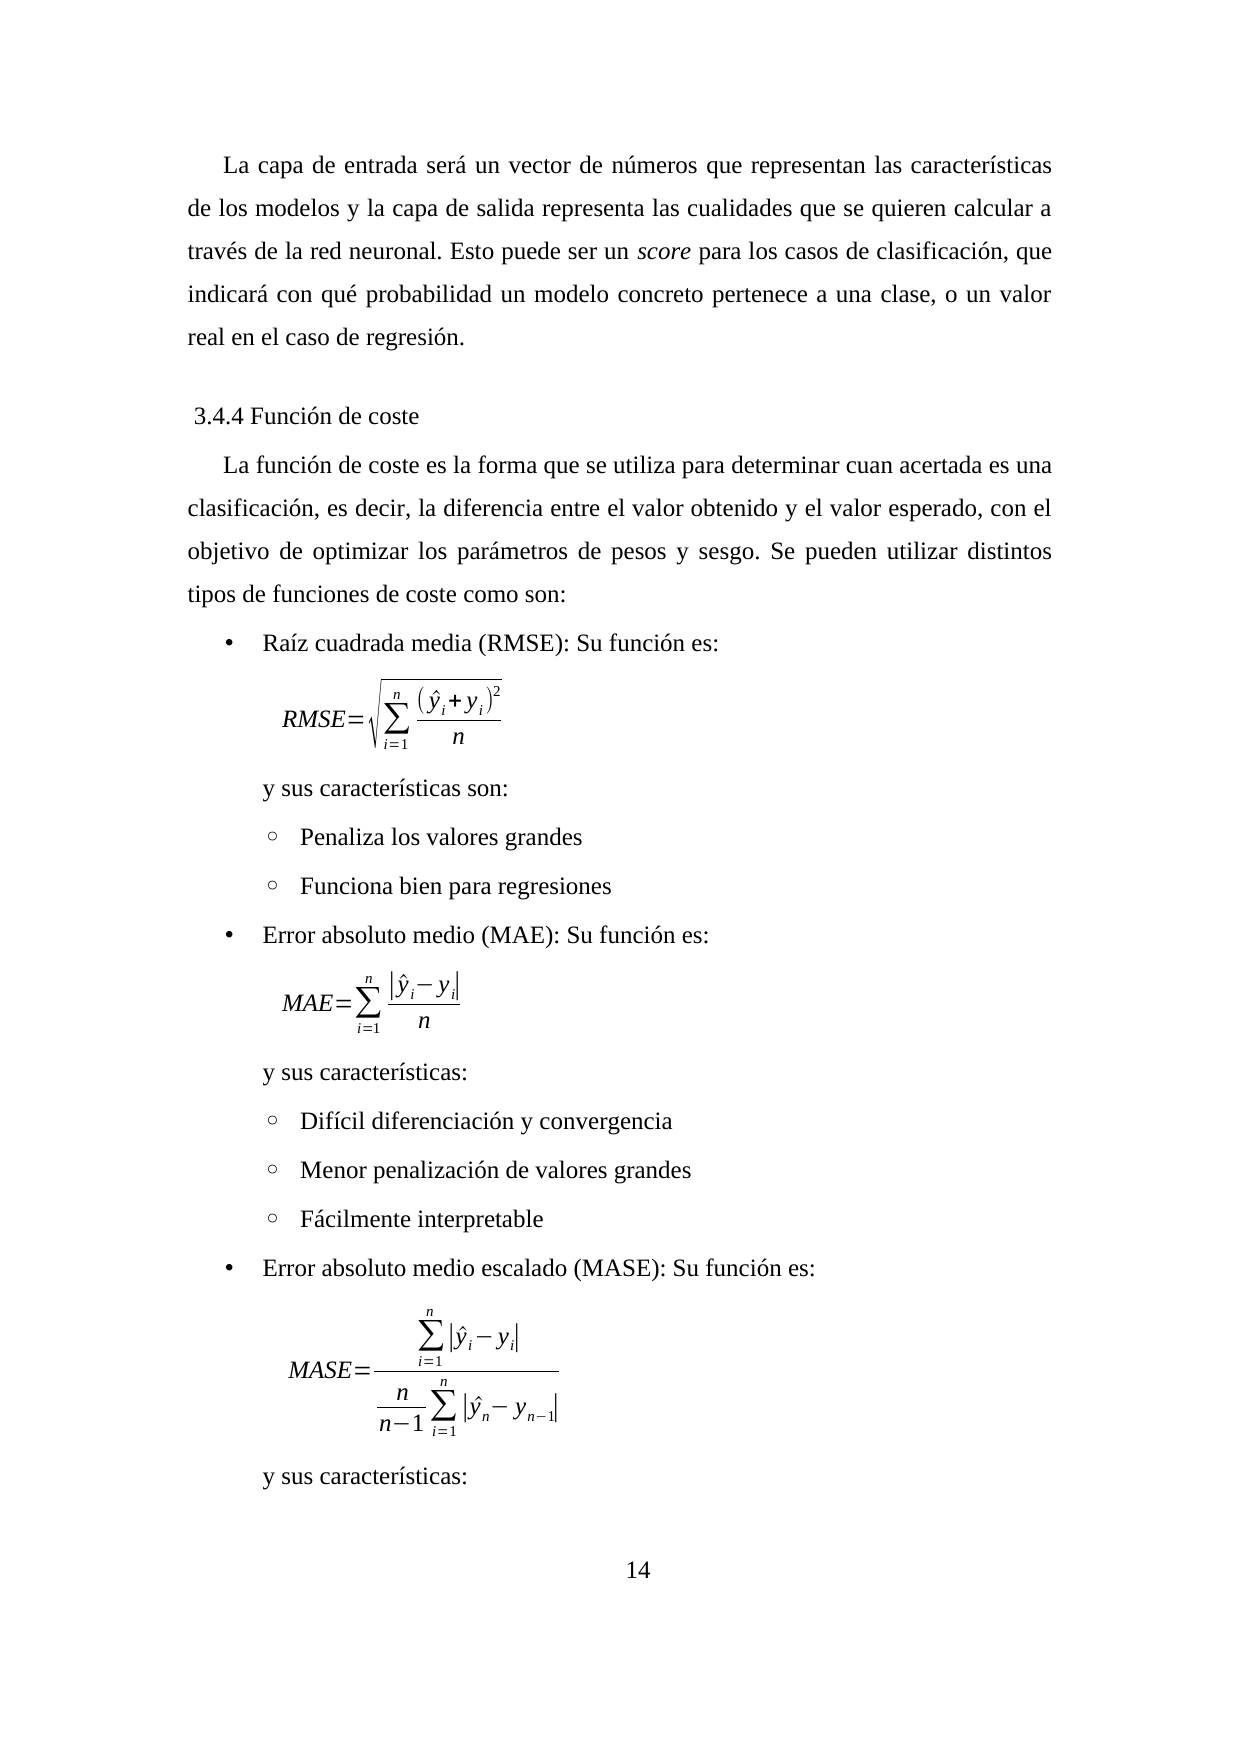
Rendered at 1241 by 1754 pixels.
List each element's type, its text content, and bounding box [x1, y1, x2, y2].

list Penaliza los valores grandes [262, 822, 1053, 851]
list Difícil diferenciación y convergencia [262, 1106, 1053, 1135]
text La función de coste es la forma que se utiliza para determinar cuan acertada es una clasificación, es decir, la diferencia entre el valor obtenido y el valor esperado, con el objetivo de optimizar los parámetros de pesos y sesgo. Se pueden utilizar distintos tipos de funciones de coste como son: [187, 450, 1053, 608]
list y sus características: [225, 1461, 1053, 1490]
list Fácilmente interpretable [262, 1204, 1053, 1233]
list y sus características son: [225, 773, 1053, 802]
subtitle Función de coste [187, 401, 1053, 430]
list Funciona bien para regresiones [262, 871, 1053, 900]
list Error absoluto medio escalado (MASE): Su función es: [225, 1253, 1053, 1282]
text La capa de entrada será un vector de números que representan las características de los modelos y la capa de salida representa las cualidades que se quieren calcular a través de la red neuronal. Esto puede ser un score para los casos de clasificación, que indicará con qué probabilidad un modelo concreto pertenece a una clase, o un valor real en el caso de regresión. [187, 150, 1053, 351]
list Error absoluto medio (MAE): Su función es: [225, 920, 1053, 949]
list Raíz cuadrada media (RMSE): Su función es: [225, 628, 1053, 657]
list y sus características: [225, 1057, 1053, 1086]
list Menor penalización de valores grandes [262, 1155, 1053, 1184]
